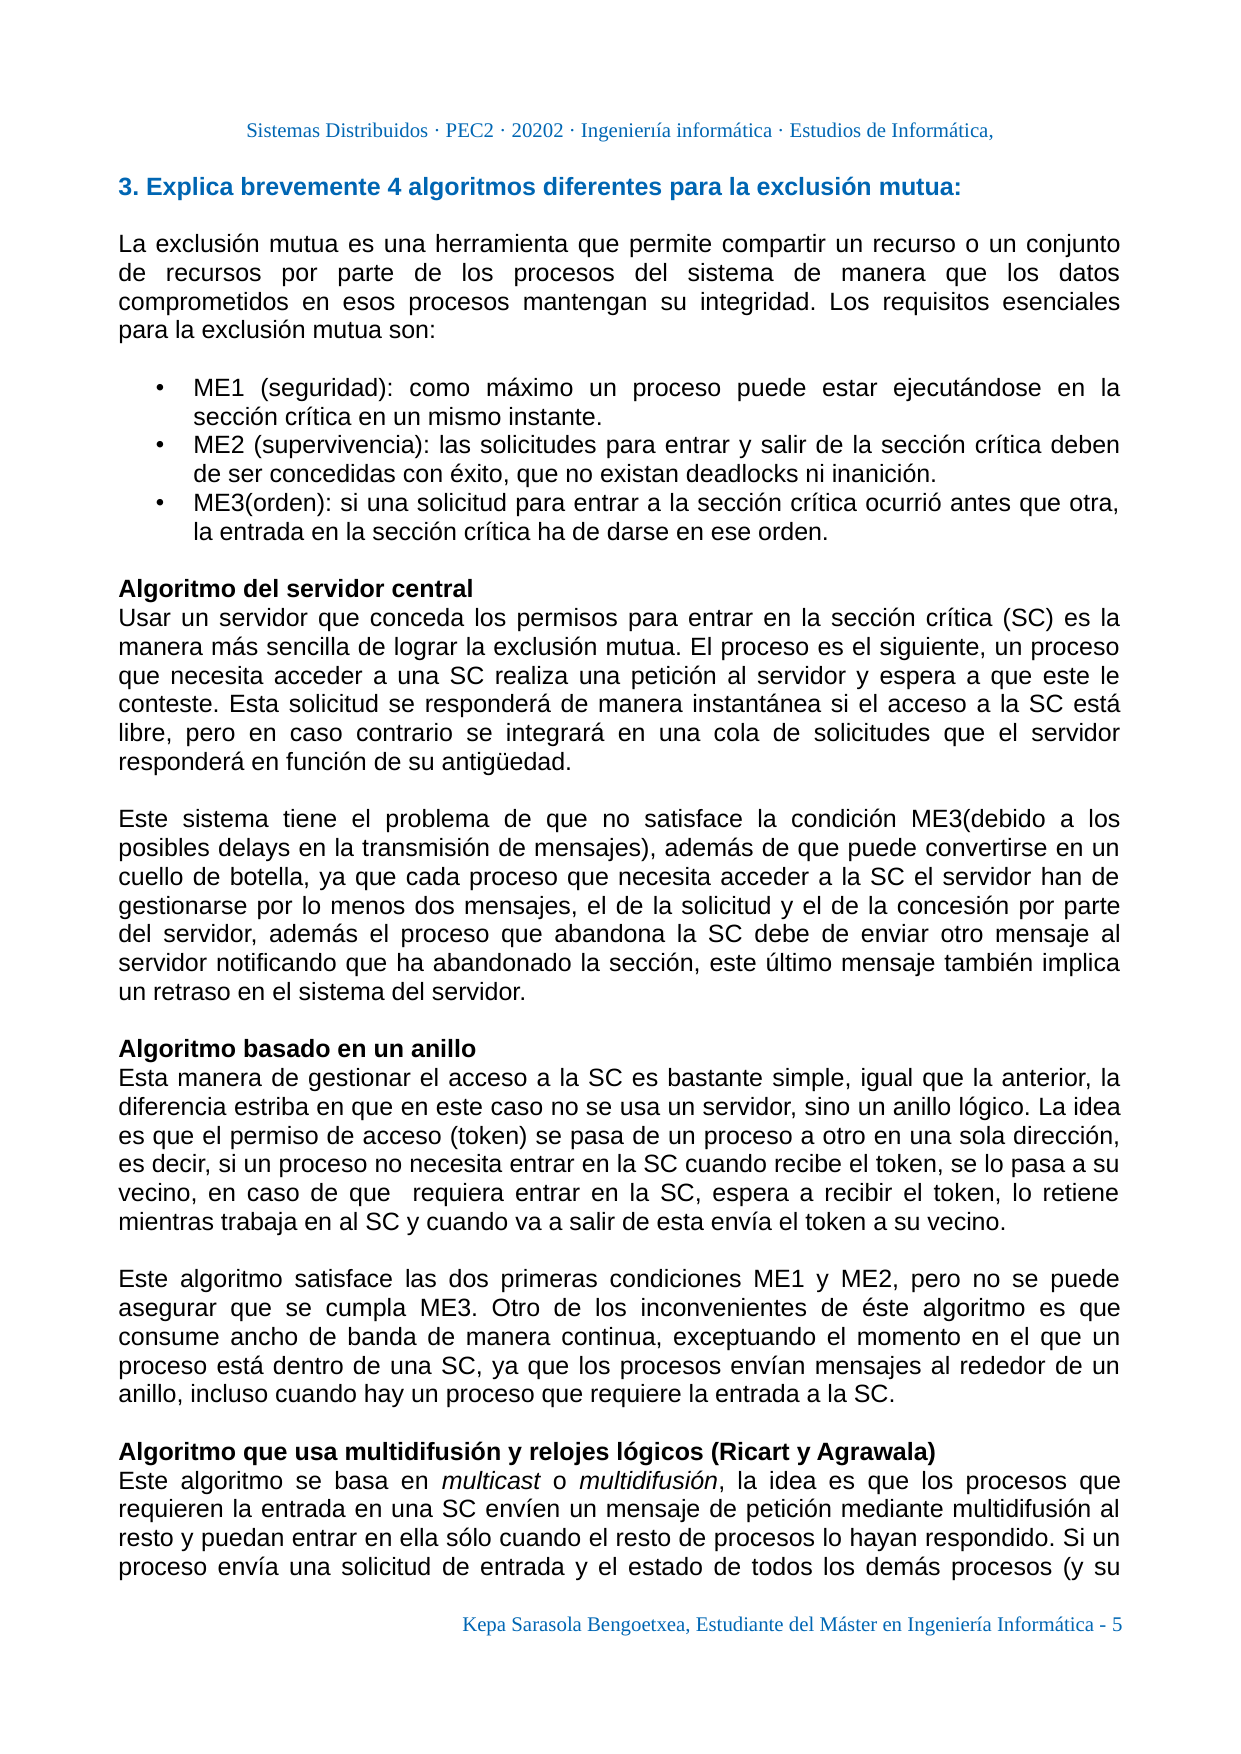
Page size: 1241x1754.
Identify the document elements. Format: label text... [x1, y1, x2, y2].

text Esta manera de gestionar el acceso a la SC es bastante simple, igual que la anterior, la diferencia estriba en que en este caso no se usa un servidor, sino un anillo lógico. La idea es que el permiso de acceso (token) se pasa de un proceso a otro en una sola dirección, es decir, si un proceso no necesita entrar en la SC cuando recibe el token, se lo pasa a su vecino, en caso de que requiera entrar en la SC, espera a recibir el token, lo retiene mientras trabaja en al SC y cuando va a salir de esta envía el token a su vecino. [118, 1063, 1122, 1236]
text La exclusión mutua es una herramienta que permite compartir un recurso o un conjunto de recursos por parte de los procesos del sistema de manera que los datos comprometidos en esos procesos mantengan su integridad. Los requisitos esenciales para la exclusión mutua son: [118, 229, 1122, 344]
text Este sistema tiene el problema de que no satisface la condición ME3(debido a los posibles delays en la transmisión de mensajes), además de que puede convertirse en un cuello de botella, ya que cada proceso que necesita acceder a la SC el servidor han de gestionarse por lo menos dos mensajes, el de la solicitud y el de la concesión por parte del servidor, además el proceso que abandona la SC debe de enviar otro mensaje al servidor notificando que ha abandonado la sección, este último mensaje también implica un retraso en el sistema del servidor. [118, 804, 1122, 1006]
text 3. Explica brevemente 4 algoritmos diferentes para la exclusión mutua: [118, 172, 1122, 200]
list ME3(orden): si una solicitud para entrar a la sección crítica ocurrió antes que otra, la entrada en la sección crítica ha de darse en ese orden. [156, 488, 1122, 546]
text Algoritmo basado en un anillo [118, 1034, 1122, 1063]
text Este algoritmo se basa en multicast o multidifusión, la idea es que los procesos que requieren la entrada en una SC envíen un mensaje de petición mediante multidifusión al resto y puedan entrar en ella sólo cuando el resto de procesos lo hayan respondido. Si un proceso envía una solicitud de entrada y el estado de todos los demás procesos (y su [118, 1466, 1122, 1581]
text Este algoritmo satisface las dos primeras condiciones ME1 y ME2, pero no se puede asegurar que se cumpla ME3. Otro de los inconvenientes de éste algoritmo es que consume ancho de banda de manera continua, exceptuando el momento en el que un proceso está dentro de una SC, ya que los procesos envían mensajes al rededor de un anillo, incluso cuando hay un proceso que requiere la entrada a la SC. [118, 1264, 1122, 1408]
list ME2 (supervivencia): las solicitudes para entrar y salir de la sección crítica deben de ser concedidas con éxito, que no existan deadlocks ni inanición. [156, 431, 1122, 488]
text Algoritmo del servidor central [118, 574, 1122, 603]
text Usar un servidor que conceda los permisos para entrar en la sección crítica (SC) es la manera más sencilla de lograr la exclusión mutua. El proceso es el siguiente, un proceso que necesita acceder a una SC realiza una petición al servidor y espera a que este le conteste. Esta solicitud se responderá de manera instantánea si el acceso a la SC está libre, pero en caso contrario se integrará en una cola de solicitudes que el servidor responderá en función de su antigüedad. [118, 603, 1122, 776]
text Algoritmo que usa multidifusión y relojes lógicos (Ricart y Agrawala) [118, 1437, 1122, 1466]
list ME1 (seguridad): como máximo un proceso puede estar ejecutándose en la sección crítica en un mismo instante. [156, 373, 1122, 431]
